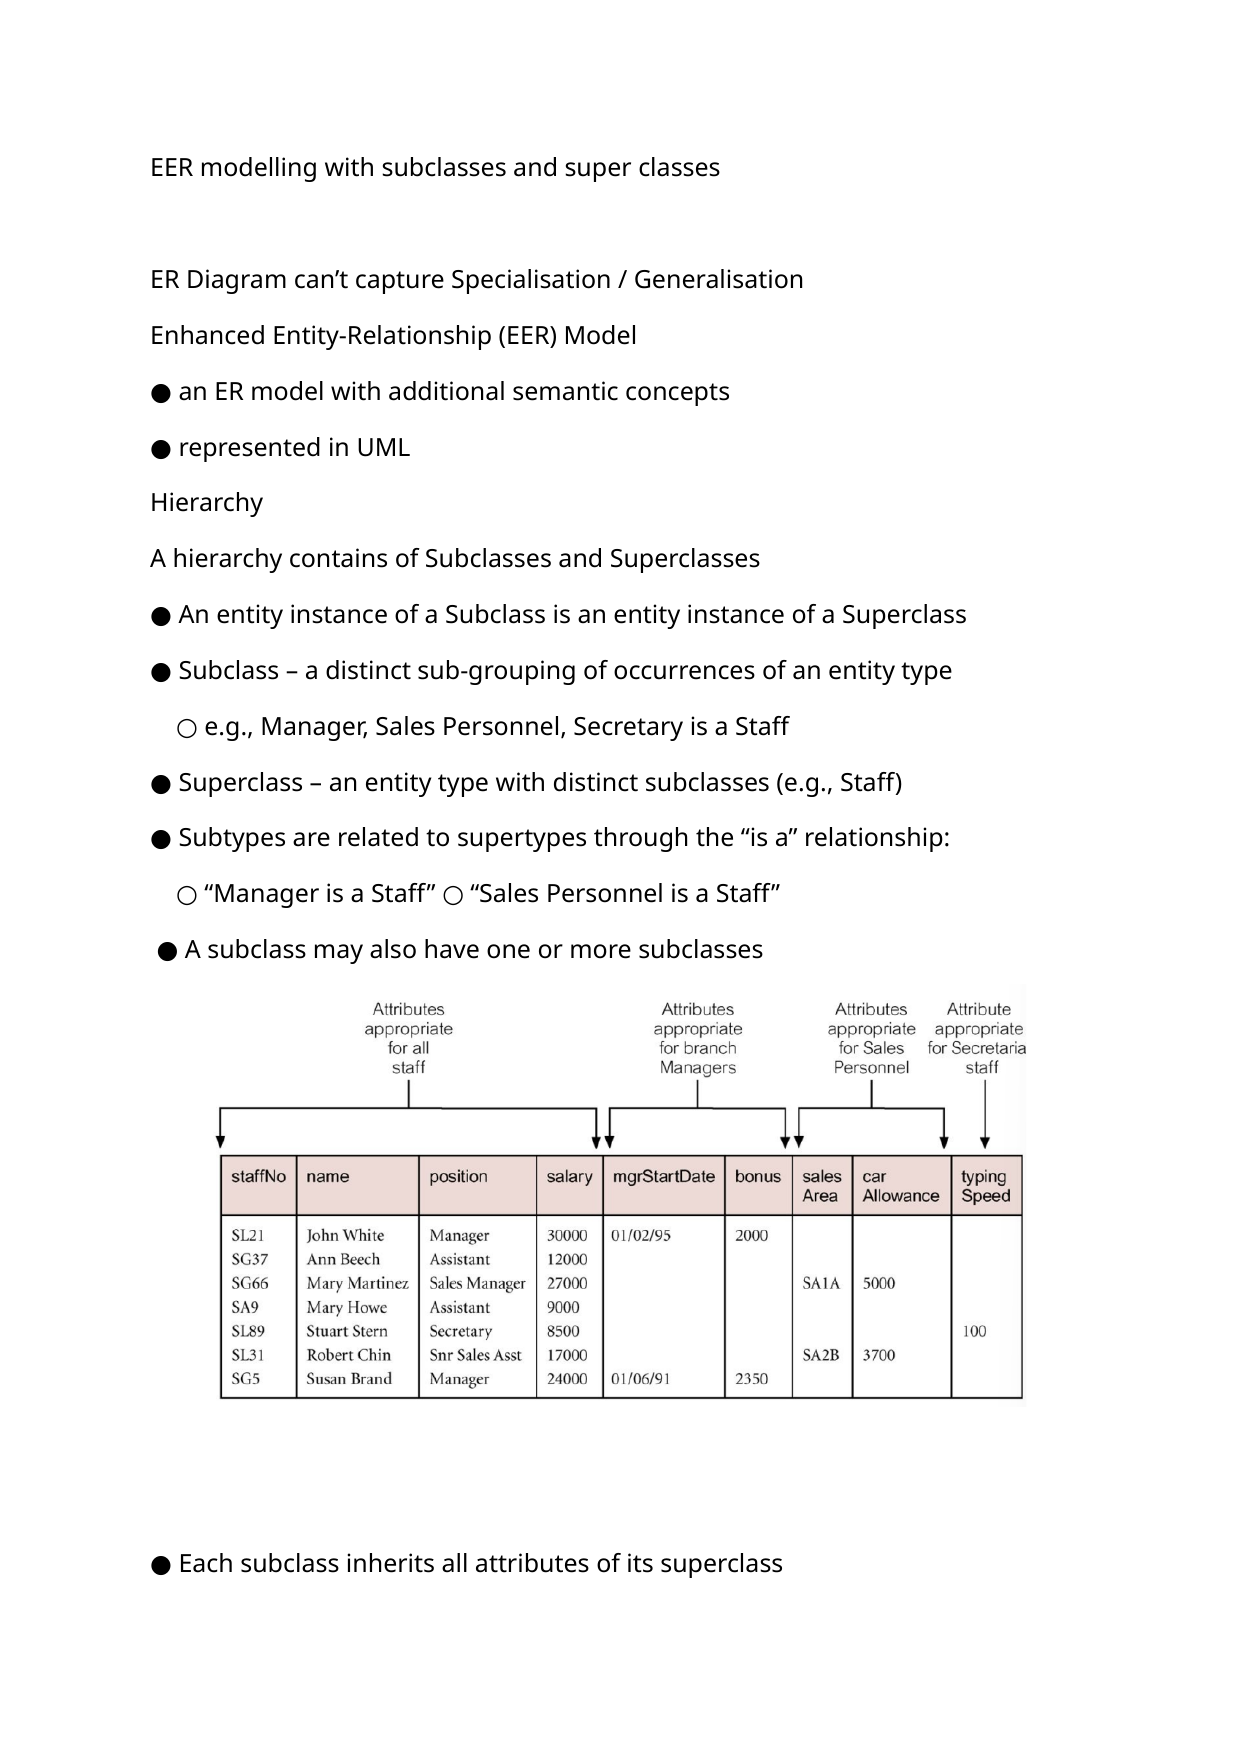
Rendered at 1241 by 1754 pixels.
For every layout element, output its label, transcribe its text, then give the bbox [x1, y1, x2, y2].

text ○ e.g., Manager, Sales Personnel, Secretary is a Staff [150, 708, 1090, 742]
text ● Superclass – an entity type with distinct subclasses (e.g., Staff) [150, 764, 1090, 798]
text ER Diagram can’t capture Specialisation / Generalisation [150, 262, 1090, 296]
text ● A subclass may also have one or more subclasses [150, 932, 1090, 966]
text Hierarchy [150, 485, 1090, 519]
text ● Subtypes are related to supertypes through the “is a” relationship: [150, 820, 1090, 854]
text Enhanced Entity-Relationship (EER) Model [150, 317, 1090, 352]
text ● represented in UML [150, 429, 1090, 463]
text ● an ER model with additional semantic concepts [150, 373, 1090, 407]
text EER modelling with subclasses and super classes [150, 150, 1090, 184]
text ● Subclass – a distinct sub-grouping of occurrences of an entity type [150, 652, 1090, 687]
text A hierarchy contains of Subclasses and Superclasses [150, 541, 1090, 575]
text ● Each subclass inherits all attributes of its superclass [150, 1546, 1090, 1580]
text ● An entity instance of a Subclass is an entity instance of a Superclass [150, 597, 1090, 631]
text ○ “Manager is a Staff” ○ “Sales Personnel is a Staff” [150, 876, 1090, 910]
